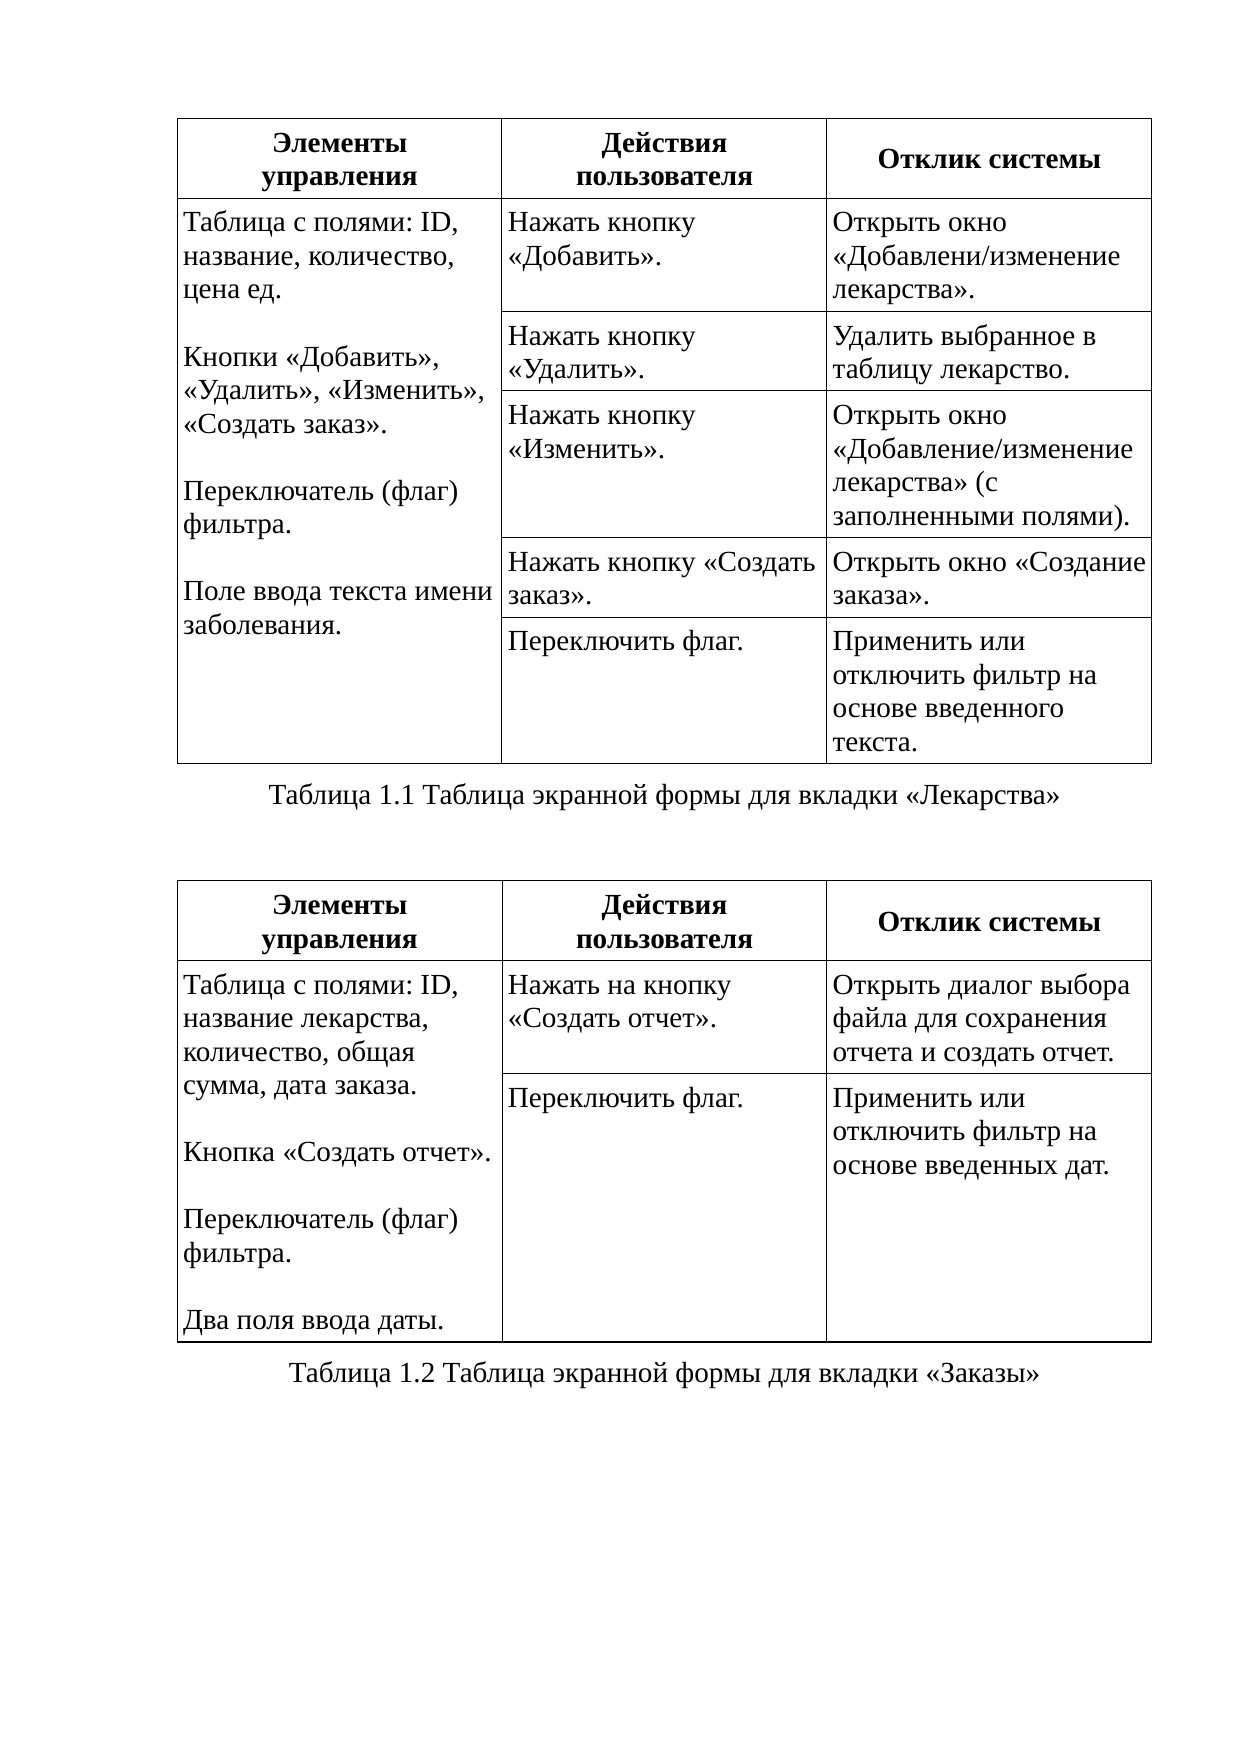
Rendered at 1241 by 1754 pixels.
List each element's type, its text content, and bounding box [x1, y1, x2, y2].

table_cell Таблица с полями: ID, название лекарства, количество, общая сумма, дата заказа. Кнопка «Создать отчет». Переключатель (флаг) фильтра. Два поля ввода даты. [178, 961, 502, 1341]
table_header Действия пользователя [502, 119, 826, 198]
table_cell Открыть диалог выбора файла для сохранения отчета и создать отчет. [827, 961, 1151, 1073]
table_cell Переключить флаг. [502, 618, 826, 763]
table_header Действия пользователя [503, 881, 826, 960]
table_cell Открыть окно «Добавление/изменение лекарства» (с заполненными полями). [827, 391, 1151, 537]
table_cell Нажать кнопку «Добавить». [502, 199, 826, 311]
text Таблица 1.2 Таблица экранной формы для вкладки «Заказы» [177, 1355, 1152, 1388]
table_cell Открыть окно «Добавлени/изменение лекарства». [827, 199, 1151, 311]
table_cell Нажать на кнопку «Создать отчет». [503, 961, 826, 1073]
table_cell Нажать кнопку «Изменить». [502, 391, 826, 537]
table_cell Переключить флаг. [503, 1074, 826, 1341]
table_header Отклик системы [827, 881, 1151, 960]
table_cell Открыть окно «Создание заказа». [827, 538, 1151, 617]
table_cell Применить или отключить фильтр на основе введенного текста. [827, 618, 1151, 763]
table_header Отклик системы [827, 119, 1151, 198]
table_header Элементы управления [178, 881, 502, 960]
text Таблица 1.1 Таблица экранной формы для вкладки «Лекарства» [177, 777, 1152, 810]
table_cell Таблица с полями: ID, название, количество, цена ед. Кнопки «Добавить», «Удалить», «Изменить», «Создать заказ». Переключатель (флаг) фильтра. Поле ввода текста имени заболевания. [178, 199, 501, 763]
table_cell Применить или отключить фильтр на основе введенных дат. [827, 1074, 1151, 1341]
table_cell Удалить выбранное в таблицу лекарство. [827, 312, 1151, 390]
table_header Элементы управления [178, 119, 501, 198]
table_cell Нажать кнопку «Создать заказ». [502, 538, 826, 617]
table_cell Нажать кнопку «Удалить». [502, 312, 826, 390]
